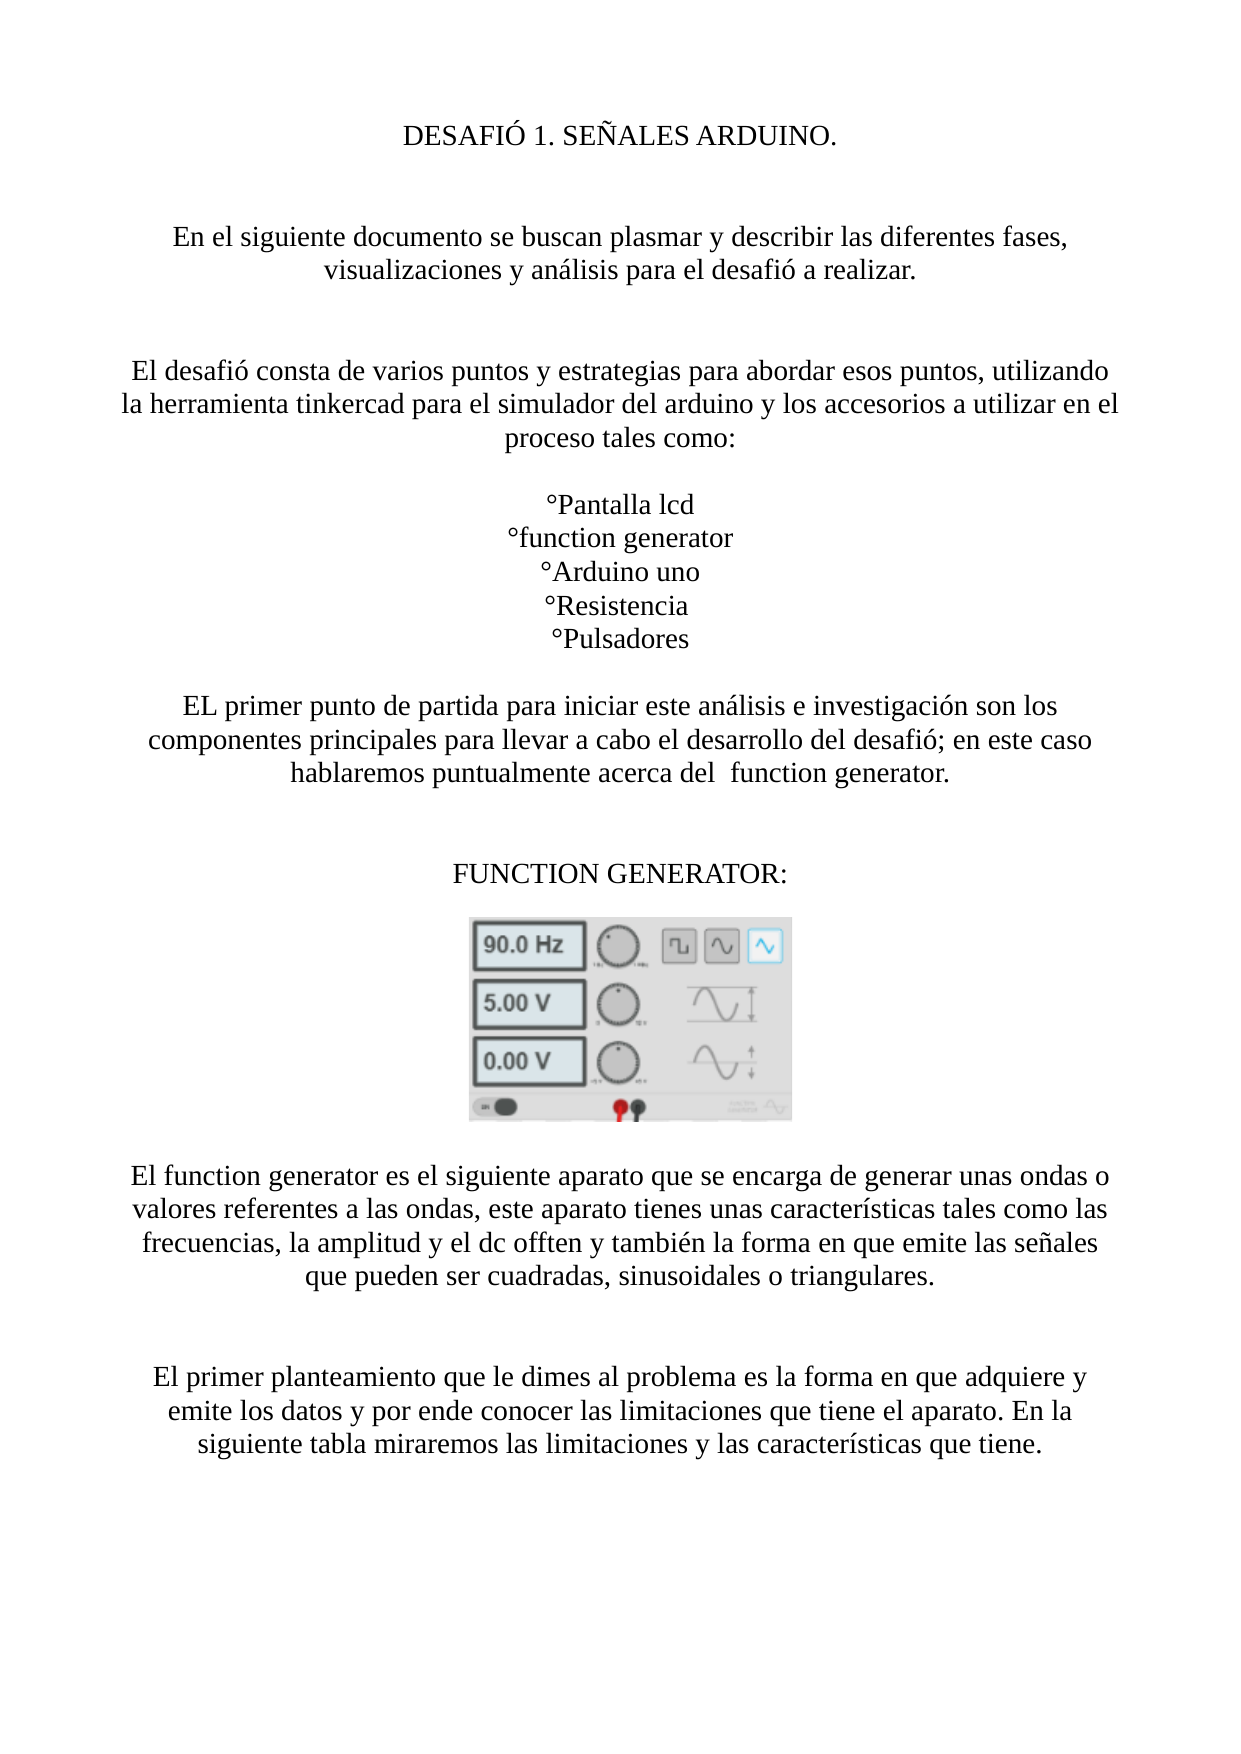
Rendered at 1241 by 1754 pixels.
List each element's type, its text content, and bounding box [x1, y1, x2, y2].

text El desafió consta de varios puntos y estrategias para abordar esos puntos, utilizando la herramienta tinkercad para el simulador del arduino y los accesorios a utilizar en el proceso tales como: [118, 353, 1122, 453]
text °Pulsadores [118, 621, 1122, 655]
text °Arduino uno [118, 554, 1122, 588]
text El function generator es el siguiente aparato que se encarga de generar unas ondas o valores referentes a las ondas, este aparato tienes unas características tales como las frecuencias, la amplitud y el dc offten y también la forma en que emite las señales que pueden ser cuadradas, sinusoidales o triangulares. [118, 1158, 1122, 1292]
text °function generator [118, 521, 1122, 554]
text En el siguiente documento se buscan plasmar y describir las diferentes fases, visualizaciones y análisis para el desafió a realizar. [118, 219, 1122, 286]
text °Pantalla lcd [118, 487, 1122, 521]
picture [468, 917, 793, 1122]
text DESAFIÓ 1. SEÑALES ARDUINO. [118, 118, 1122, 152]
text EL primer punto de partida para iniciar este análisis e investigación son los componentes principales para llevar a cabo el desarrollo del desafió; en este caso hablaremos puntualmente acerca del function generator. [118, 688, 1122, 789]
text FUNCTION GENERATOR: [118, 856, 1122, 889]
text El primer planteamiento que le dimes al problema es la forma en que adquiere y emite los datos y por ende conocer las limitaciones que tiene el aparato. En la siguiente tabla miraremos las limitaciones y las características que tiene. [118, 1359, 1122, 1460]
text °Resistencia [118, 588, 1122, 621]
